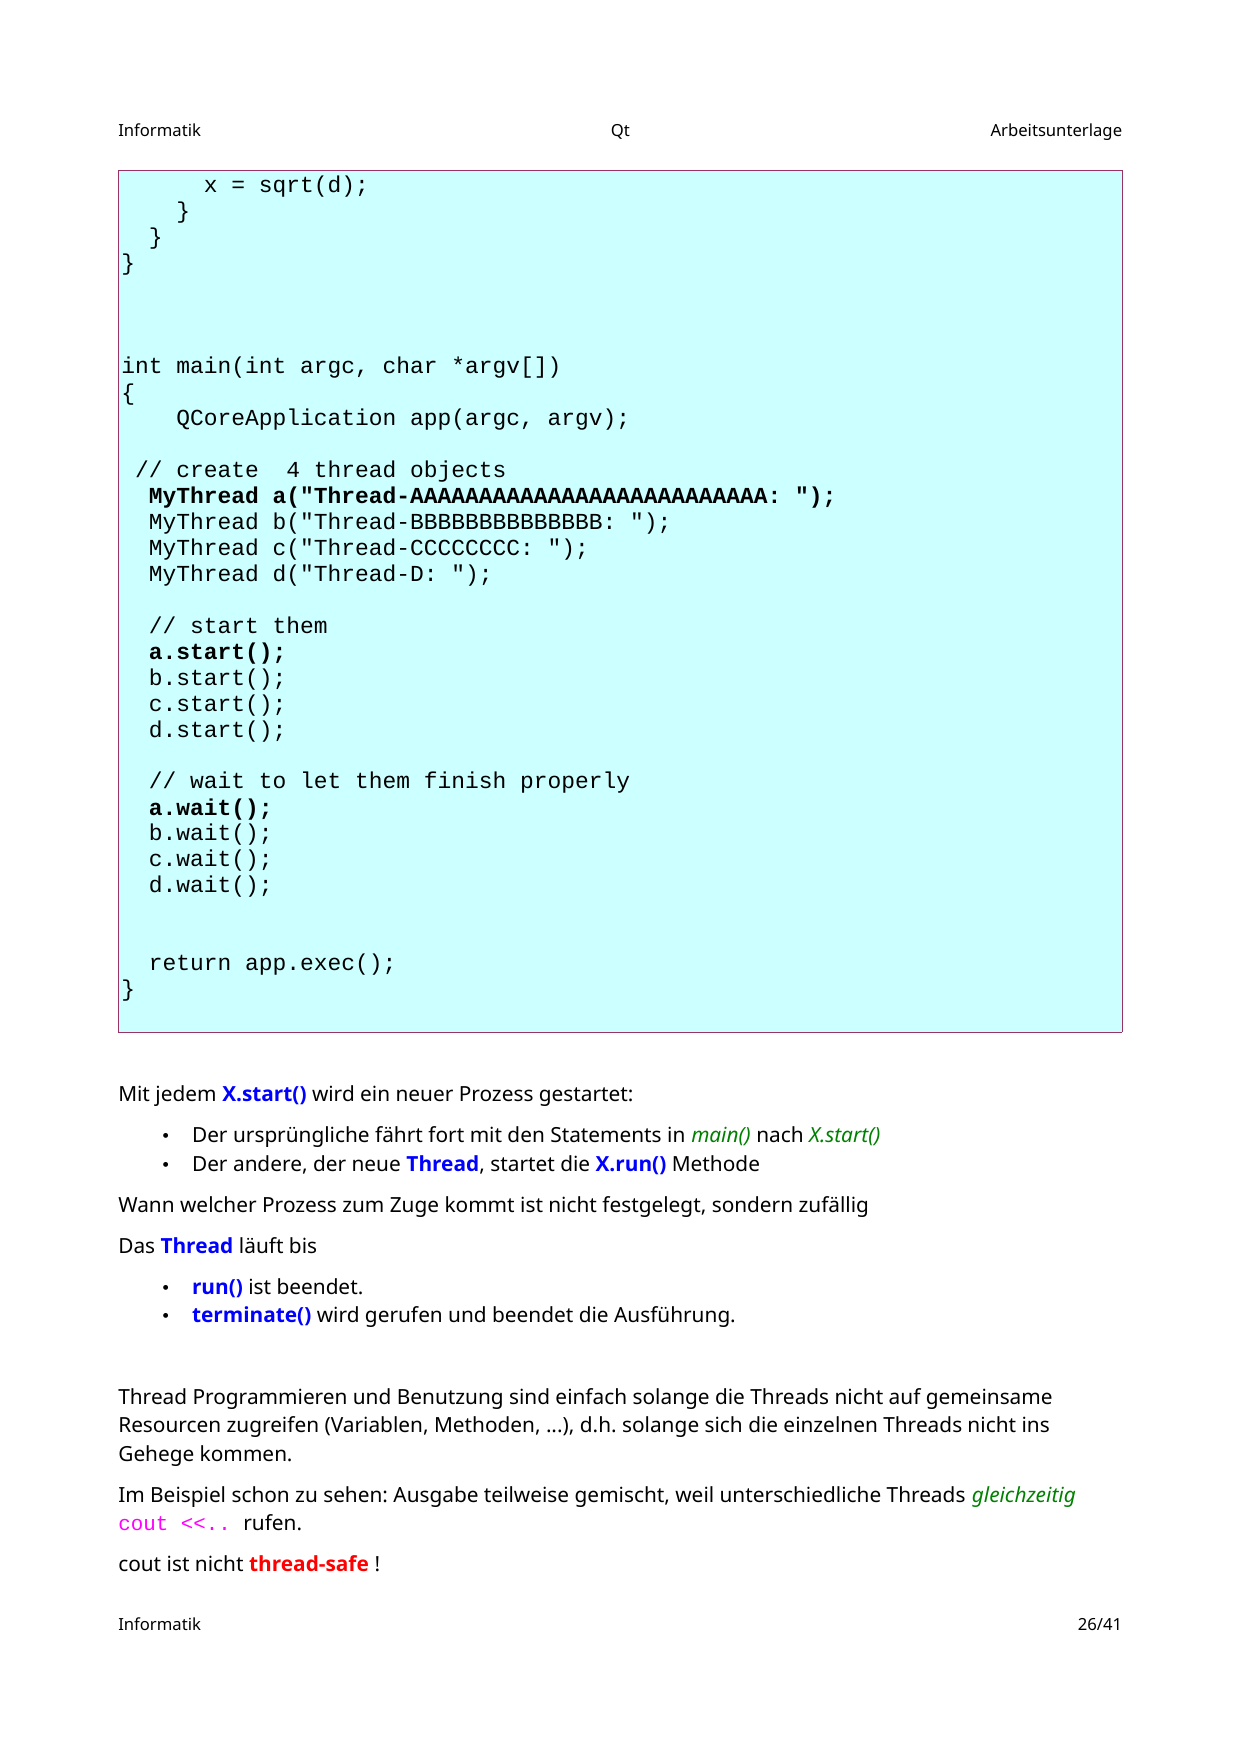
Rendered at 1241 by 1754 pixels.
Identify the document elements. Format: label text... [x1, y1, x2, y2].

text Wann welcher Prozess zum Zuge kommt ist nicht festgelegt, sondern zufällig [118, 1190, 1122, 1218]
list Der andere, der neue Thread, startet die X.run() Methode [162, 1149, 1122, 1177]
text // start them [119, 611, 1122, 637]
text Das Thread läuft bis [118, 1231, 1122, 1259]
text c.start(); [119, 689, 1122, 715]
text c.wait(); [119, 845, 1122, 871]
text return app.exec(); [119, 948, 1122, 974]
text // wait to let them finish properly [119, 767, 1122, 793]
text x = sqrt(d); [119, 171, 1122, 196]
text } [119, 222, 1122, 248]
text cout ist nicht thread-safe ! [118, 1549, 1122, 1578]
text MyThread b("Thread-BBBBBBBBBBBBBB: "); [119, 507, 1122, 533]
text Mit jedem X.start() wird ein neuer Prozess gestartet: [118, 1079, 1122, 1108]
text a.start(); [119, 637, 1122, 663]
text } [119, 248, 1122, 274]
text // create 4 thread objects [119, 456, 1122, 482]
text { [119, 378, 1122, 404]
list terminate() wird gerufen und beendet die Ausführung. [162, 1300, 1122, 1329]
list run() ist beendet. [162, 1272, 1122, 1300]
text MyThread d("Thread-D: "); [119, 559, 1122, 585]
text int main(int argc, char *argv[]) [119, 352, 1122, 378]
text MyThread a("Thread-AAAAAAAAAAAAAAAAAAAAAAAAAA: "); [119, 482, 1122, 507]
text b.wait(); [119, 819, 1122, 845]
text Im Beispiel schon zu sehen: Ausgabe teilweise gemischt, weil unterschiedliche Threads gleichzeitig cout <<.. rufen. [118, 1480, 1122, 1537]
text QCoreApplication app(argc, argv); [119, 404, 1122, 430]
list Der ursprüngliche fährt fort mit den Statements in main() nach X.start() [162, 1121, 1122, 1149]
text MyThread c("Thread-CCCCCCCC: "); [119, 533, 1122, 559]
text a.wait(); [119, 793, 1122, 819]
text } [119, 974, 1122, 1000]
text b.start(); [119, 663, 1122, 689]
text Thread Programmieren und Benutzung sind einfach solange die Threads nicht auf gemeinsame Resourcen zugreifen (Variablen, Methoden, ...), d.h. solange sich die einzelnen Threads nicht ins Gehege kommen. [118, 1382, 1122, 1467]
text d.start(); [119, 715, 1122, 741]
text } [119, 196, 1122, 222]
text d.wait(); [119, 871, 1122, 897]
